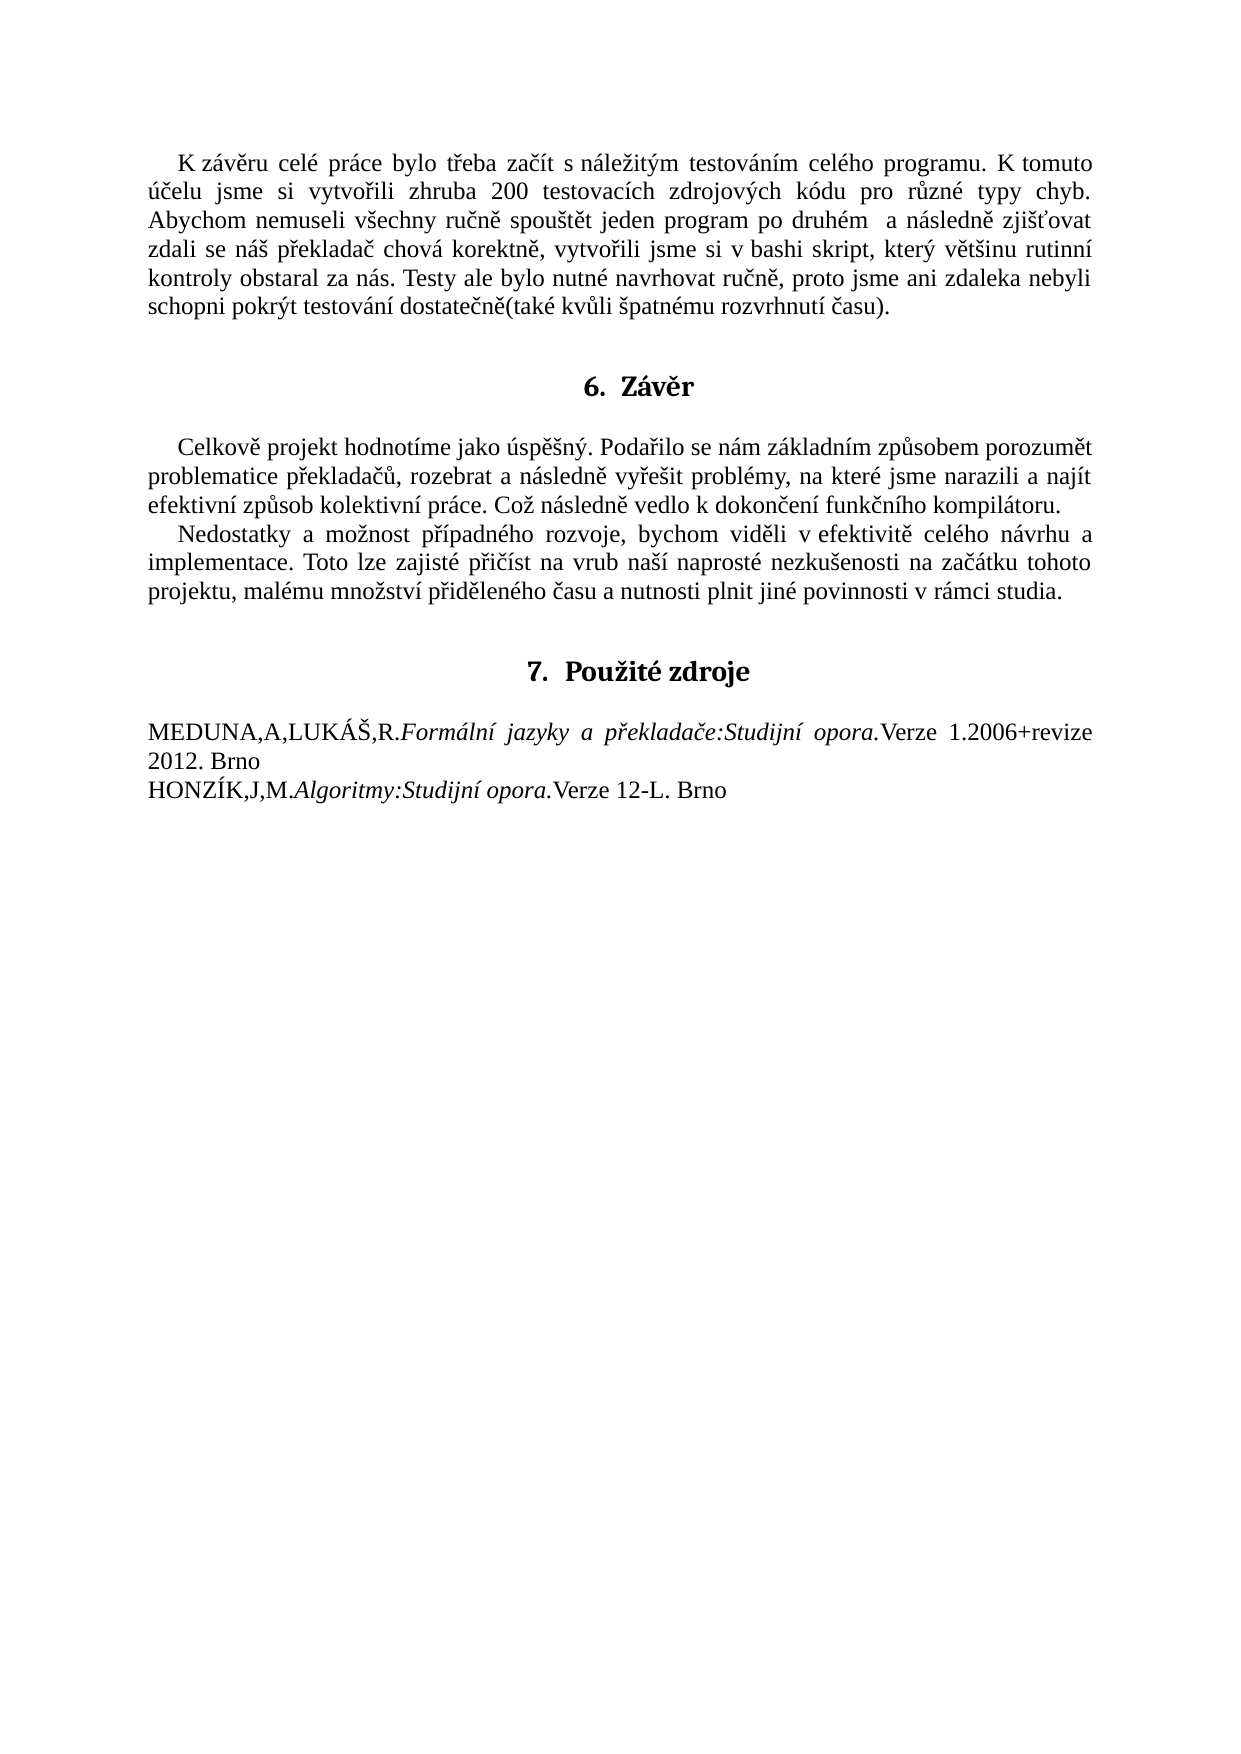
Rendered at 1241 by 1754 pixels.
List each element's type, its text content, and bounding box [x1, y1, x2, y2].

subtitle Použité zdroje [185, 655, 1093, 688]
text MEDUNA,A,LUKÁŠ,R.Formální jazyky a překladače:Studijní opora.Verze 1.2006+revize 2012. Brno [148, 717, 1093, 775]
text HONZÍK,J,M.Algoritmy:Studijní opora.Verze 12-L. Brno [148, 775, 1093, 803]
text Celkově projekt hodnotíme jako úspěšný. Podařilo se nám základním způsobem porozumět problematice překladačů, rozebrat a následně vyřešit problémy, na které jsme narazili a najít efektivní způsob kolektivní práce. Což následně vedlo k dokončení funkčního kompilátoru. [148, 432, 1093, 519]
subtitle Závěr [185, 370, 1093, 404]
text Nedostatky a možnost případného rozvoje, bychom viděli v efektivitě celého návrhu a implementace. Toto lze zajisté přičíst na vrub naší naprosté nezkušenosti na začátku tohoto projektu, malému množství přiděleného času a nutnosti plnit jiné povinnosti v rámci studia. [148, 519, 1093, 605]
text K závěru celé práce bylo třeba začít s náležitým testováním celého programu. K tomuto účelu jsme si vytvořili zhruba 200 testovacích zdrojových kódu pro různé typy chyb. Abychom nemuseli všechny ručně spouštět jeden program po druhém a následně zjišťovat zdali se náš překladač chová korektně, vytvořili jsme si v bashi skript, který většinu rutinní kontroly obstaral za nás. Testy ale bylo nutné navrhovat ručně, proto jsme ani zdaleka nebyli schopni pokrýt testování dostatečně(také kvůli špatnému rozvrhnutí času). [148, 148, 1093, 320]
